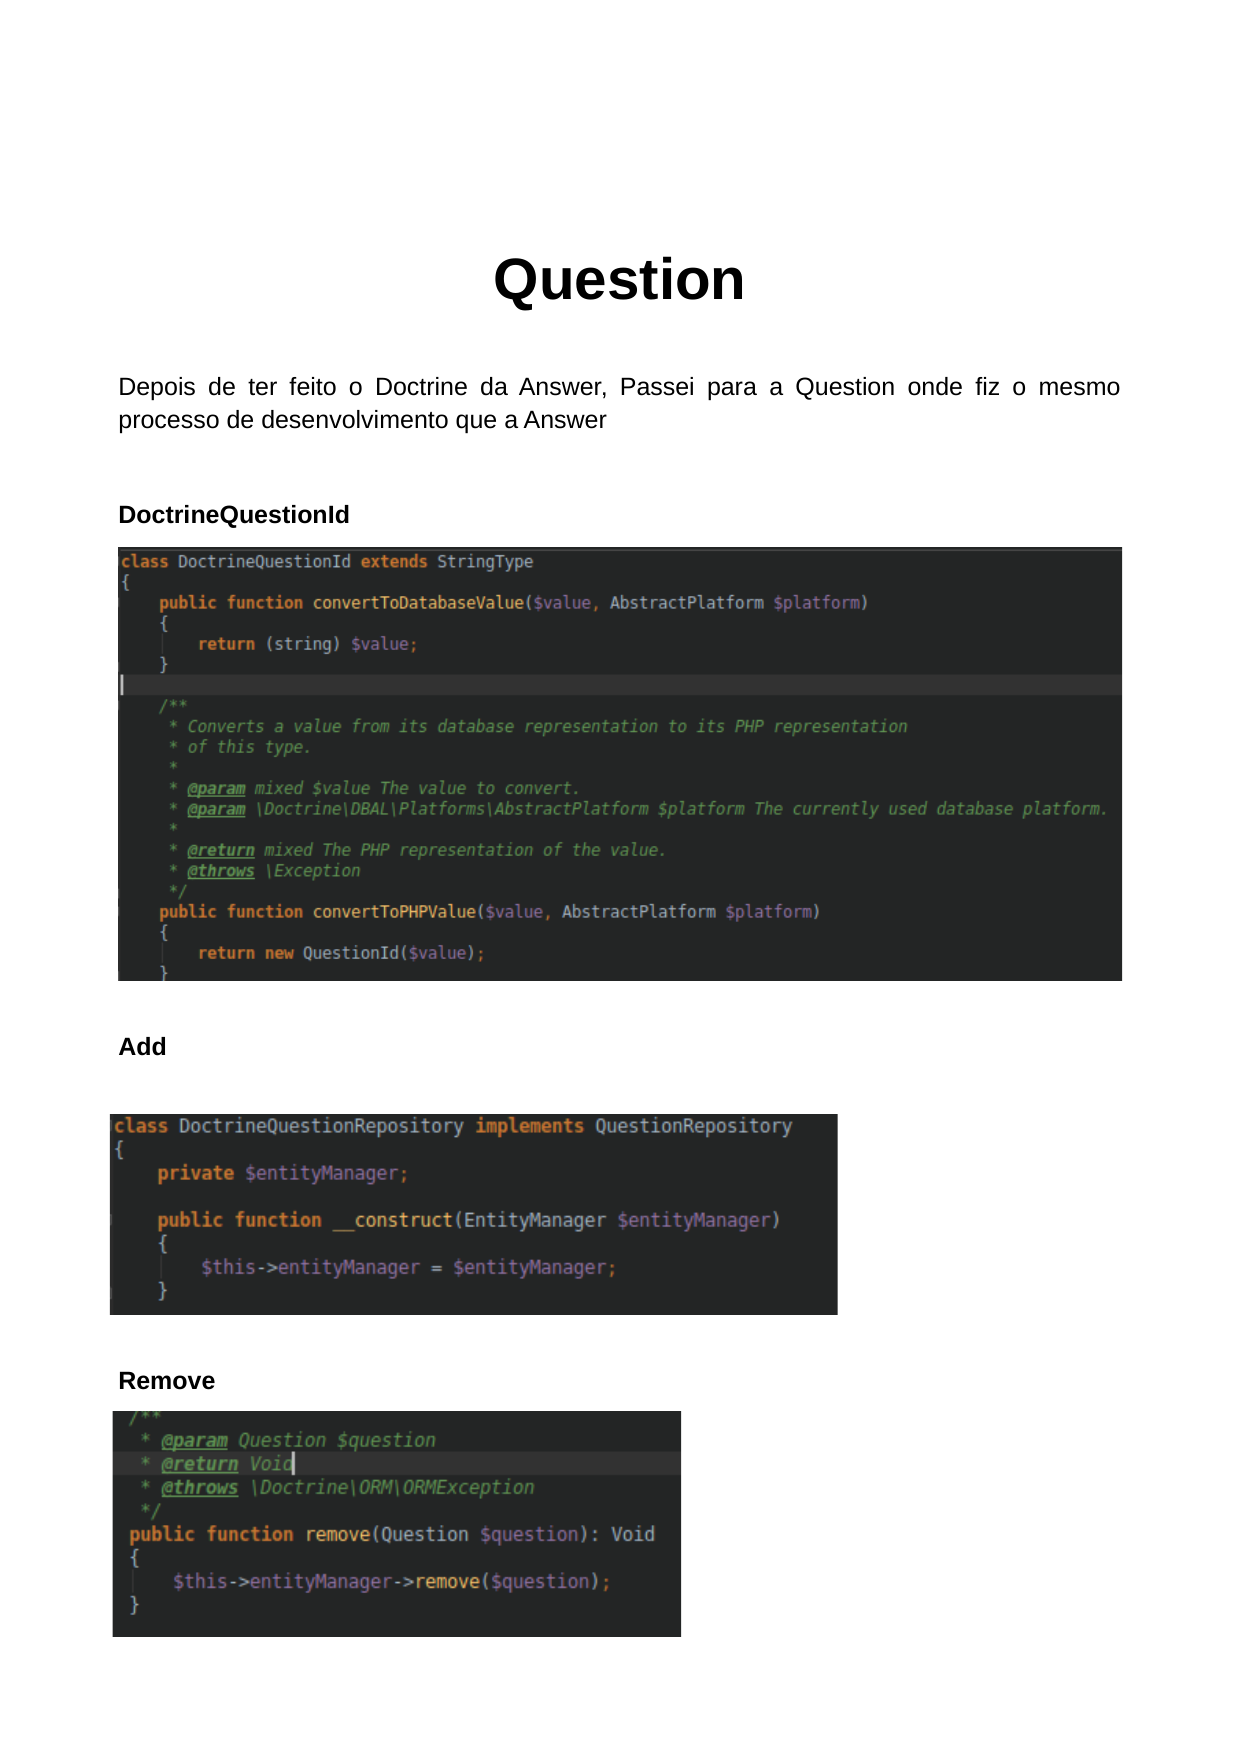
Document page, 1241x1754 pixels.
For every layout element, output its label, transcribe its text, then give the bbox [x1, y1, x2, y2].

text Depois de ter feito o Doctrine da Answer, Passei para a Question onde fiz o mesmo processo de desenvolvimento que a Answer [118, 372, 1122, 434]
text Remove [118, 1366, 1122, 1394]
picture [118, 547, 1123, 981]
subtitle Question [118, 245, 1122, 312]
picture [112, 1411, 682, 1637]
picture [109, 1114, 838, 1315]
text Add [118, 1032, 1122, 1061]
text DoctrineQuestionId [118, 500, 1122, 529]
